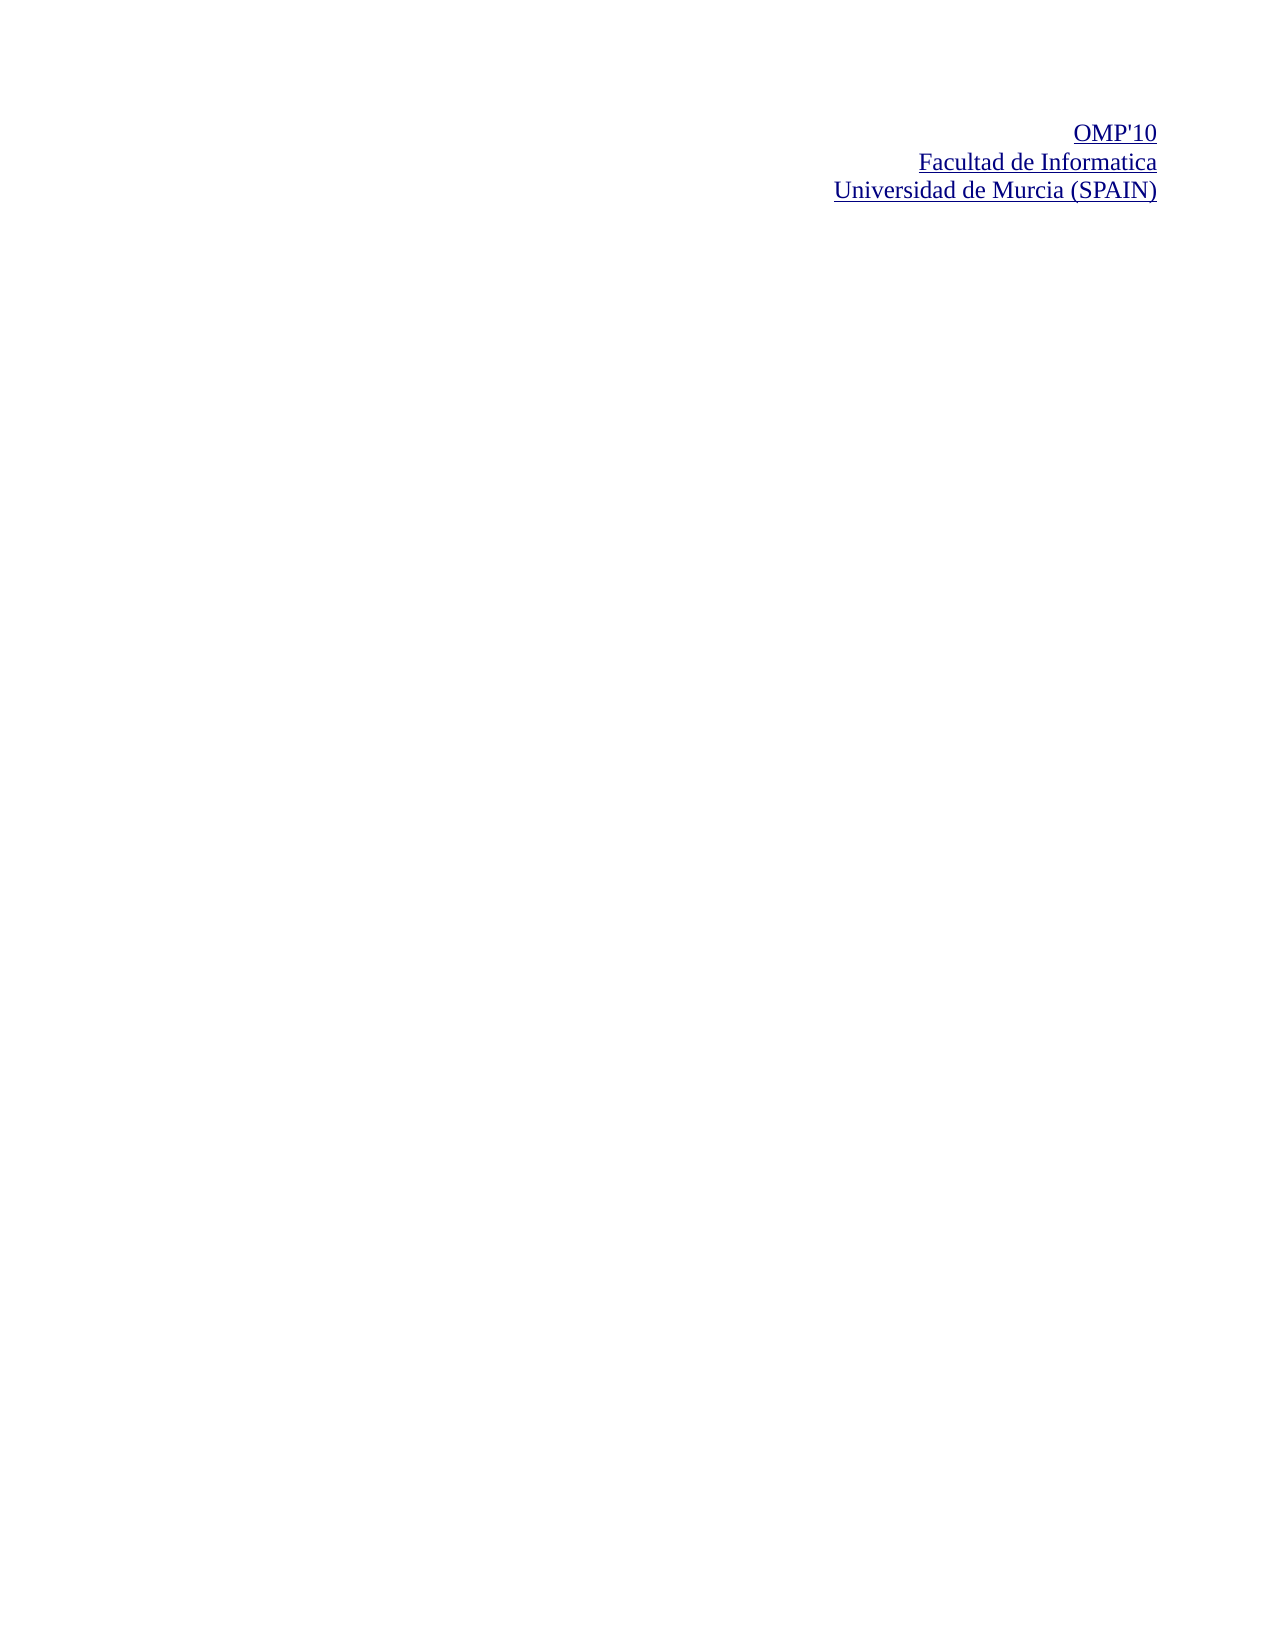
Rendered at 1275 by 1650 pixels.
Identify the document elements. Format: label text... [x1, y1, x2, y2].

text OMP'10 Facultad de Informatica Universidad de Murcia (SPAIN) [118, 118, 1157, 204]
